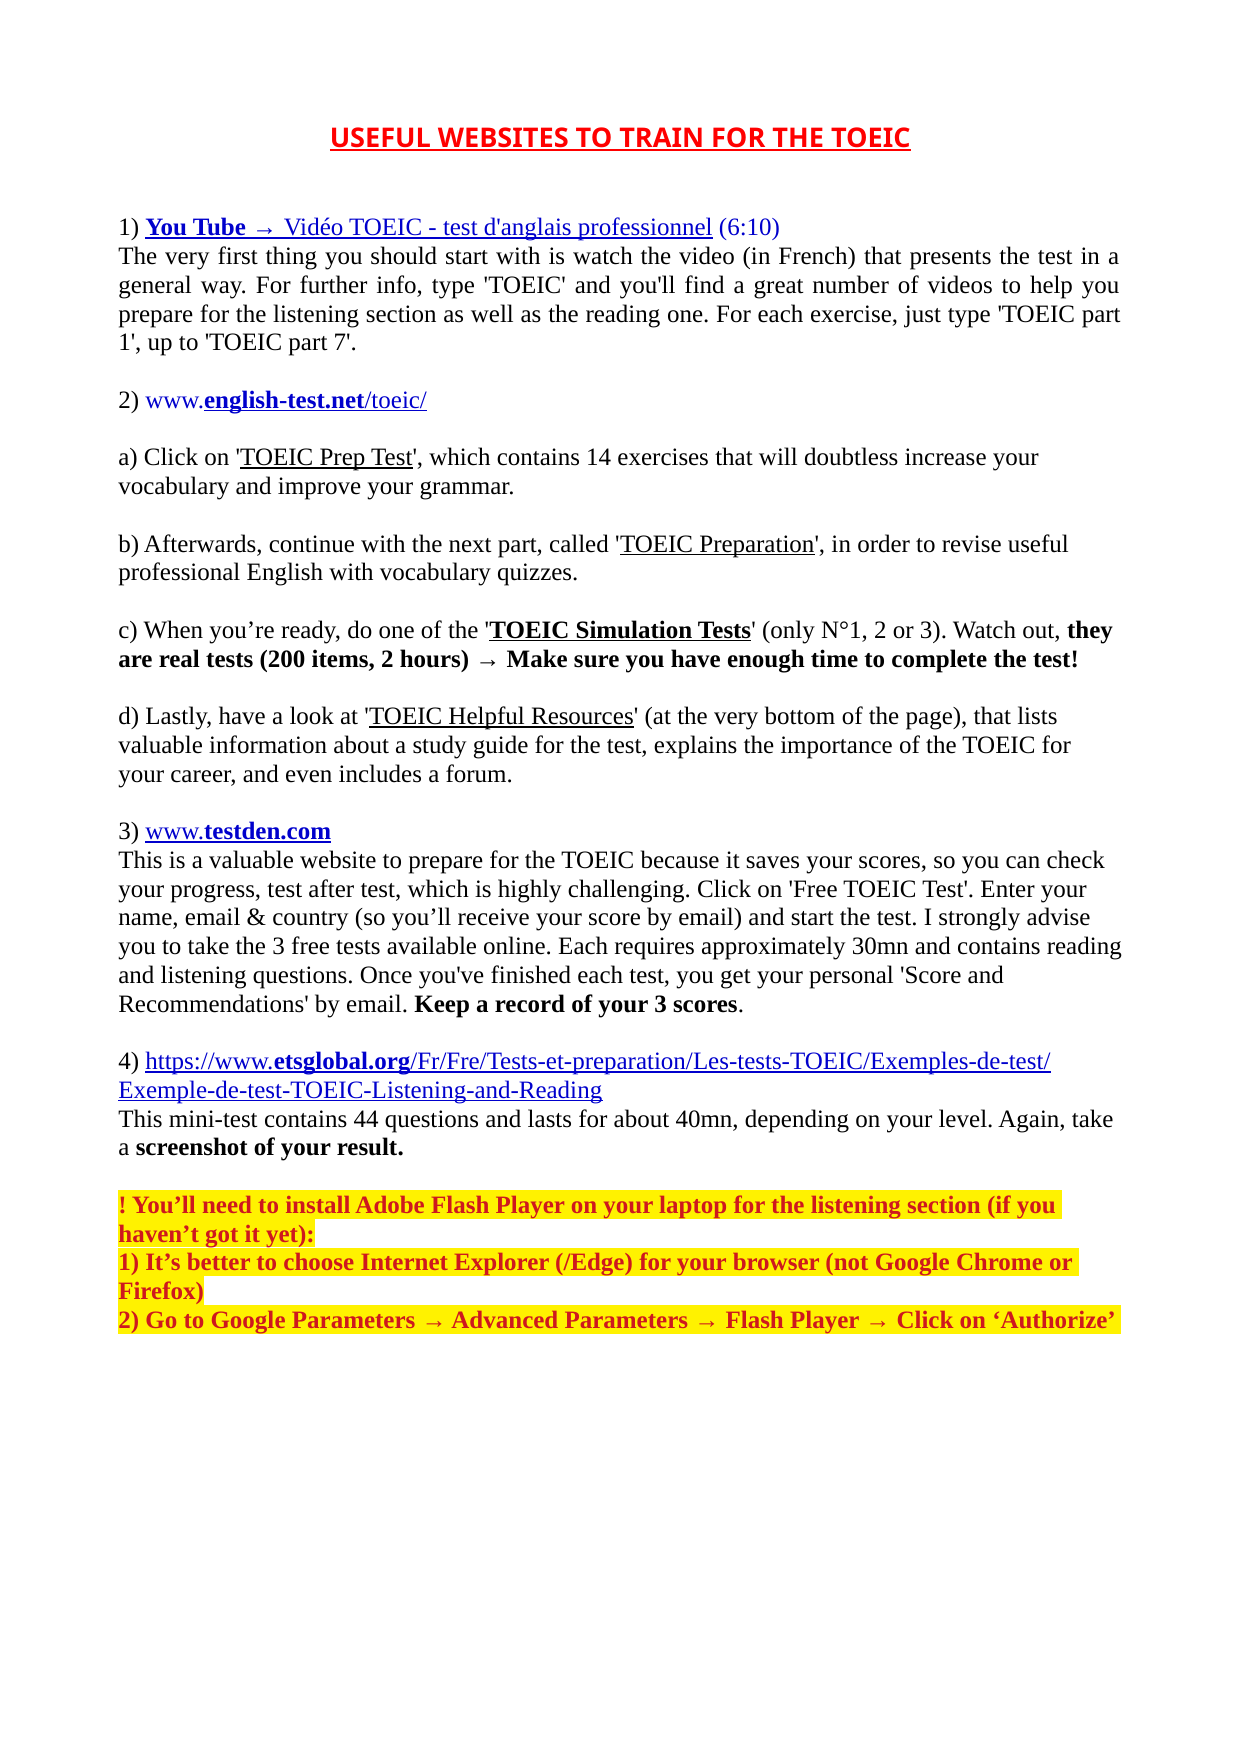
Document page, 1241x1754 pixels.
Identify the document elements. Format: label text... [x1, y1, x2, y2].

text 3) www.testden.com [118, 816, 1122, 845]
text d) Lastly, have a look at 'TOEIC Helpful Resources' (at the very bottom of the page), that lists valuable information about a study guide for the test, explains the importance of the TOEIC for your career, and even includes a forum. [118, 672, 1122, 787]
text The very first thing you should start with is watch the video (in French) that presents the test in a general way. For further info, type 'TOEIC' and you'll find a great number of videos to help you prepare for the listening section as well as the reading one. For each exercise, just type 'TOEIC part 1', up to 'TOEIC part 7'. [118, 241, 1122, 356]
text c) When you’re ready, do one of the 'TOEIC Simulation Tests' (only N°1, 2 or 3). Watch out, they are real tests (200 items, 2 hours) → Make sure you have enough time to complete the test! [118, 615, 1122, 672]
text 2) Go to Google Parameters → Advanced Parameters → Flash Player → Click on ‘Authorize’ [118, 1305, 1122, 1334]
text 1) It’s better to choose Internet Explorer (/Edge) for your browser (not Google Chrome or Firefox) [118, 1247, 1122, 1305]
text ! You’ll need to install Adobe Flash Player on your laptop for the listening section (if you haven’t got it yet): [118, 1190, 1122, 1247]
text b) Afterwards, continue with the next part, called 'TOEIC Preparation', in order to revise useful professional English with vocabulary quizzes. [118, 529, 1122, 586]
text a) Click on 'TOEIC Prep Test', which contains 14 exercises that will doubtless increase your vocabulary and improve your grammar. [118, 442, 1122, 500]
text 4) https://www.etsglobal.org/Fr/Fre/Tests-et-preparation/Les-tests-TOEIC/Exemples-de-test/Exemple-de-test-TOEIC-Listening-and-Reading This mini-test contains 44 questions and lasts for about 40mn, depending on your level. Again, take a screenshot of your result. [118, 1046, 1122, 1161]
text USEFUL WEBSITES TO TRAIN FOR THE TOEIC [118, 118, 1122, 155]
text 2) www.english-test.net/toeic/ [118, 385, 1122, 414]
text 1) You Tube → Vidéo TOEIC - test d'anglais professionnel (6:10) [118, 212, 1122, 241]
text This is a valuable website to prepare for the TOEIC because it saves your scores, so you can check your progress, test after test, which is highly challenging. Click on 'Free TOEIC Test'. Enter your name, email & country (so you’ll receive your score by email) and start the test. I strongly advise you to take the 3 free tests available online. Each requires approximately 30mn and contains reading and listening questions. Once you've finished each test, you get your personal 'Score and Recommendations' by email. Keep a record of your 3 scores. [118, 845, 1122, 1017]
